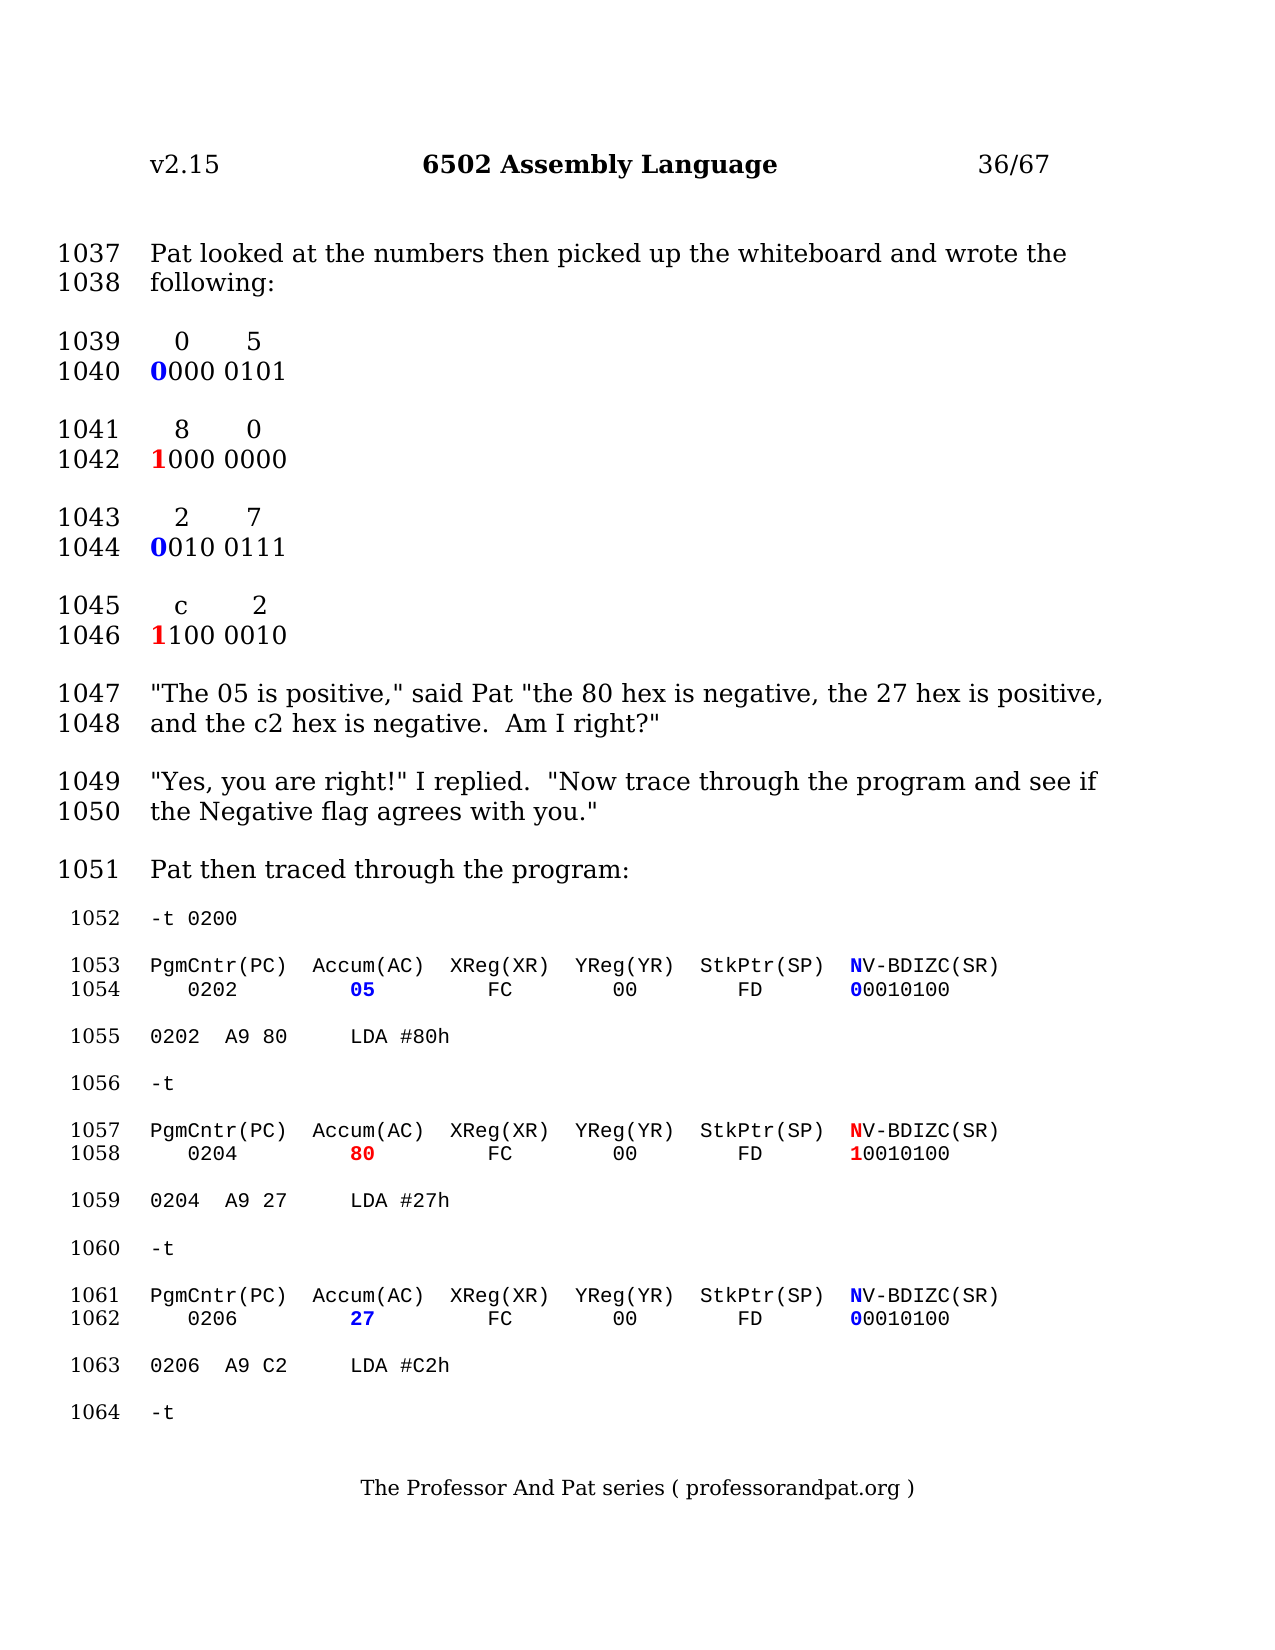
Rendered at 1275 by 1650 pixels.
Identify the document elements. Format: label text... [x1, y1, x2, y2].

text 1100 0010 [150, 621, 1125, 650]
text 0204 A9 27 LDA #27h [150, 1191, 1125, 1214]
text -t [150, 1073, 1125, 1096]
text 0010 0111 [150, 533, 1125, 562]
text Pat looked at the numbers then picked up the whiteboard and wrote the following: [150, 239, 1125, 298]
text 1000 0000 [150, 444, 1125, 474]
text Pat then traced through the program: [150, 855, 1125, 884]
text c 2 [150, 591, 1125, 621]
text 2 7 [150, 503, 1125, 533]
text PgmCntr(PC) Accum(AC) XReg(XR) YReg(YR) StkPtr(SP) NV-BDIZC(SR) [150, 1285, 1125, 1308]
text 0202 05 FC 00 FD 00010100 [150, 979, 1125, 1002]
text 0206 A9 C2 LDA #C2h [150, 1355, 1125, 1379]
text -t [150, 1402, 1125, 1426]
text 0000 0101 [150, 356, 1125, 386]
text 0204 80 FC 00 FD 10010100 [150, 1143, 1125, 1167]
text "Yes, you are right!" I replied. "Now trace through the program and see if the Negative flag agrees with you." [150, 767, 1125, 826]
text 8 0 [150, 415, 1125, 444]
text -t [150, 1238, 1125, 1261]
text 0206 27 FC 00 FD 00010100 [150, 1308, 1125, 1332]
text 0 5 [150, 327, 1125, 356]
text 0202 A9 80 LDA #80h [150, 1026, 1125, 1049]
text -t 0200 [150, 908, 1125, 932]
text "The 05 is positive," said Pat "the 80 hex is negative, the 27 hex is positive, and the c2 hex is negative. Am I right?" [150, 679, 1125, 738]
text PgmCntr(PC) Accum(AC) XReg(XR) YReg(YR) StkPtr(SP) NV-BDIZC(SR) [150, 1120, 1125, 1143]
text PgmCntr(PC) Accum(AC) XReg(XR) YReg(YR) StkPtr(SP) NV-BDIZC(SR) [150, 955, 1125, 979]
